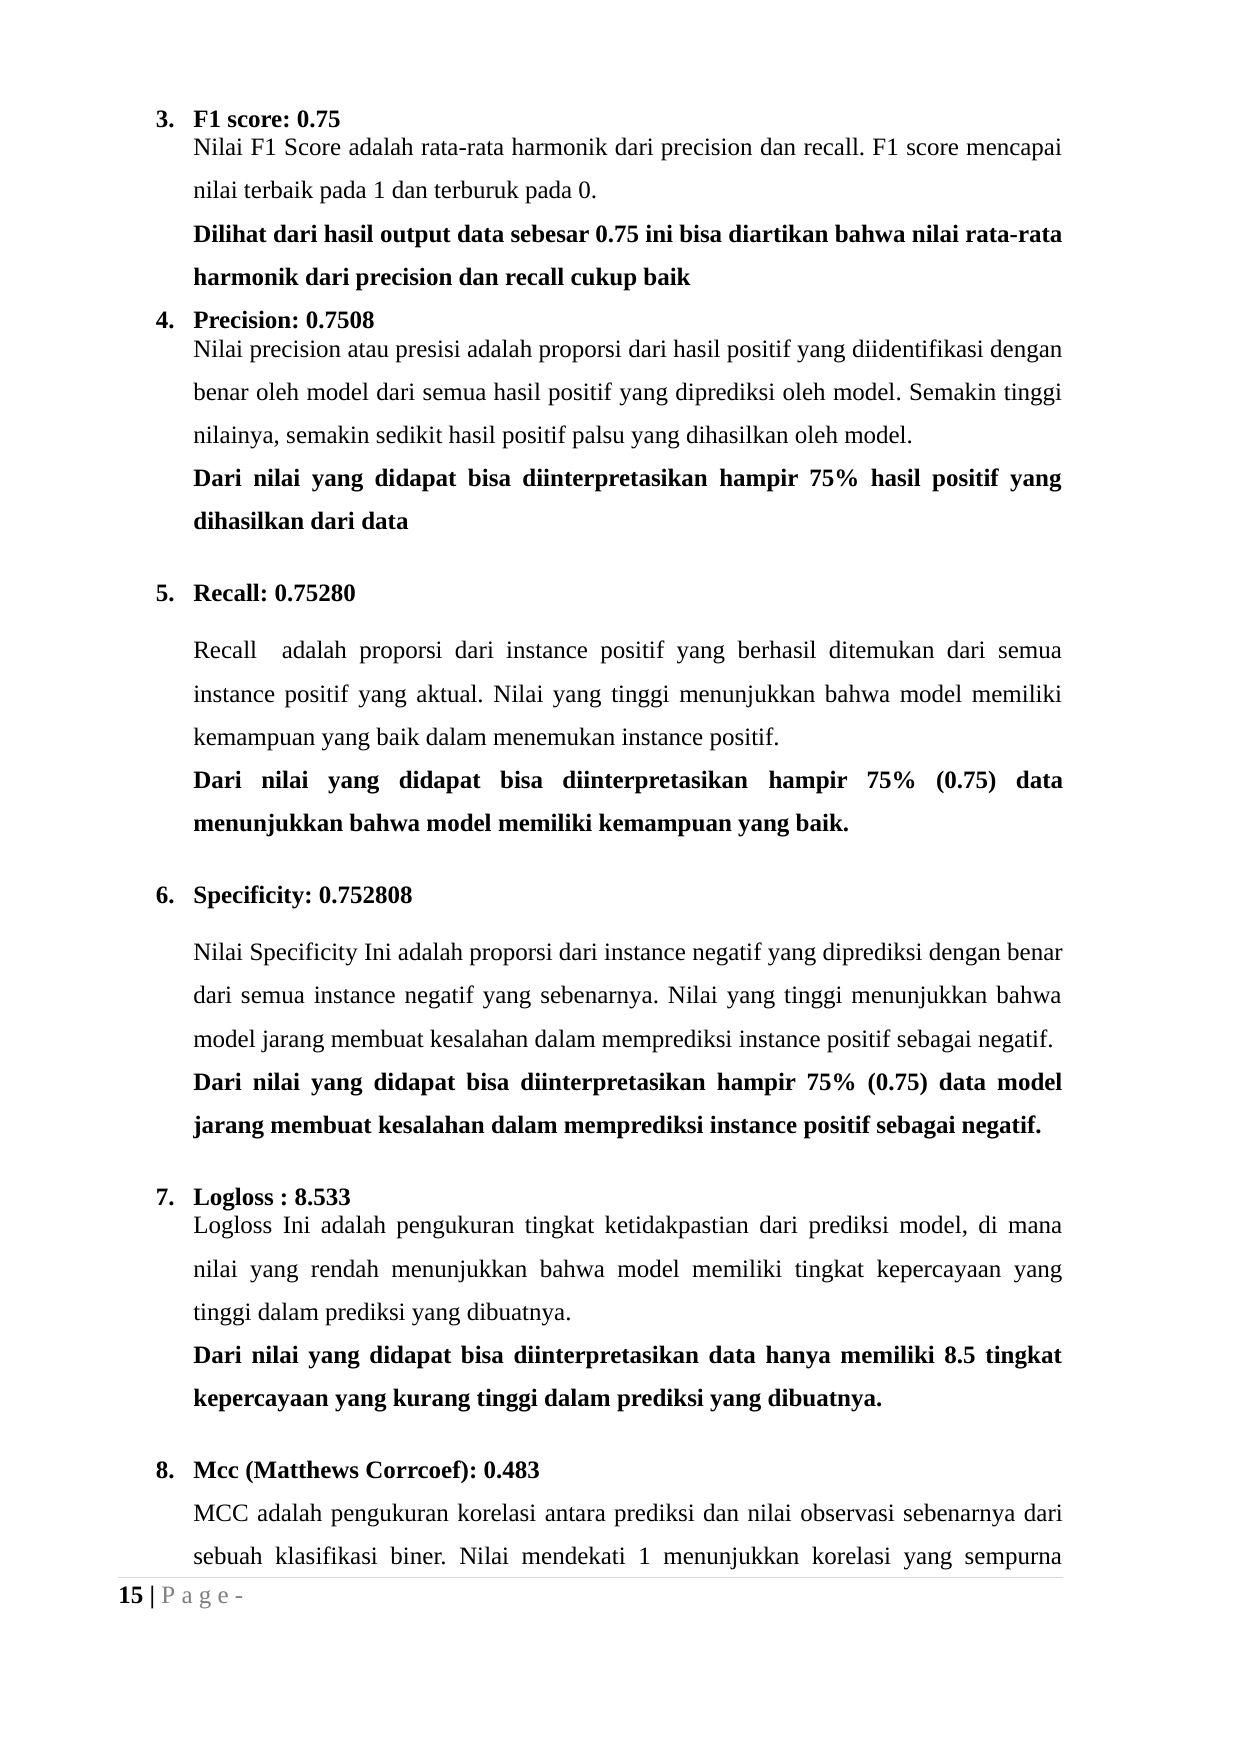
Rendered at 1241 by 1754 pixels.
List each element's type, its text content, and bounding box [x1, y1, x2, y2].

list Dari nilai yang didapat bisa diinterpretasikan data hanya memiliki 8.5 tingkat kepercayaan yang kurang tinggi dalam prediksi yang dibuatnya. [193, 1340, 1063, 1412]
list Logloss : 8.533 [156, 1182, 1063, 1211]
list Nilai F1 Score adalah rata-rata harmonik dari precision dan recall. F1 score mencapai nilai terbaik pada 1 dan terburuk pada 0. [193, 132, 1063, 204]
list Logloss Ini adalah pengukuran tingkat ketidakpastian dari prediksi model, di mana nilai yang rendah menunjukkan bahwa model memiliki tingkat kepercayaan yang tinggi dalam prediksi yang dibuatnya. [193, 1211, 1063, 1326]
list F1 score: 0.75 [156, 104, 1063, 132]
list Dari nilai yang didapat bisa diinterpretasikan hampir 75% (0.75) data model jarang membuat kesalahan dalam memprediksi instance positif sebagai negatif. [193, 1067, 1063, 1139]
list Mcc (Matthews Corrcoef): 0.483 [156, 1455, 1063, 1484]
list Nilai precision atau presisi adalah proporsi dari hasil positif yang diidentifikasi dengan benar oleh model dari semua hasil positif yang diprediksi oleh model. Semakin tinggi nilainya, semakin sedikit hasil positif palsu yang dihasilkan oleh model. [193, 334, 1063, 449]
list Dari nilai yang didapat bisa diinterpretasikan hampir 75% hasil positif yang dihasilkan dari data [193, 463, 1063, 535]
list MCC adalah pengukuran korelasi antara prediksi dan nilai observasi sebenarnya dari sebuah klasifikasi biner. Nilai mendekati 1 menunjukkan korelasi yang sempurna [193, 1498, 1063, 1570]
list Specificity: 0.752808 [156, 880, 1063, 909]
list Nilai Specificity Ini adalah proporsi dari instance negatif yang diprediksi dengan benar dari semua instance negatif yang sebenarnya. Nilai yang tinggi menunjukkan bahwa model jarang membuat kesalahan dalam memprediksi instance positif sebagai negatif. [193, 937, 1063, 1052]
list Recall adalah proporsi dari instance positif yang berhasil ditemukan dari semua instance positif yang aktual. Nilai yang tinggi menunjukkan bahwa model memiliki kemampuan yang baik dalam menemukan instance positif. [193, 636, 1063, 751]
list Recall: 0.75280 [156, 578, 1063, 607]
list Dilihat dari hasil output data sebesar 0.75 ini bisa diartikan bahwa nilai rata-rata harmonik dari precision dan recall cukup baik [193, 219, 1063, 291]
list Precision: 0.7508 [156, 305, 1063, 334]
list Dari nilai yang didapat bisa diinterpretasikan hampir 75% (0.75) data menunjukkan bahwa model memiliki kemampuan yang baik. [193, 765, 1063, 837]
